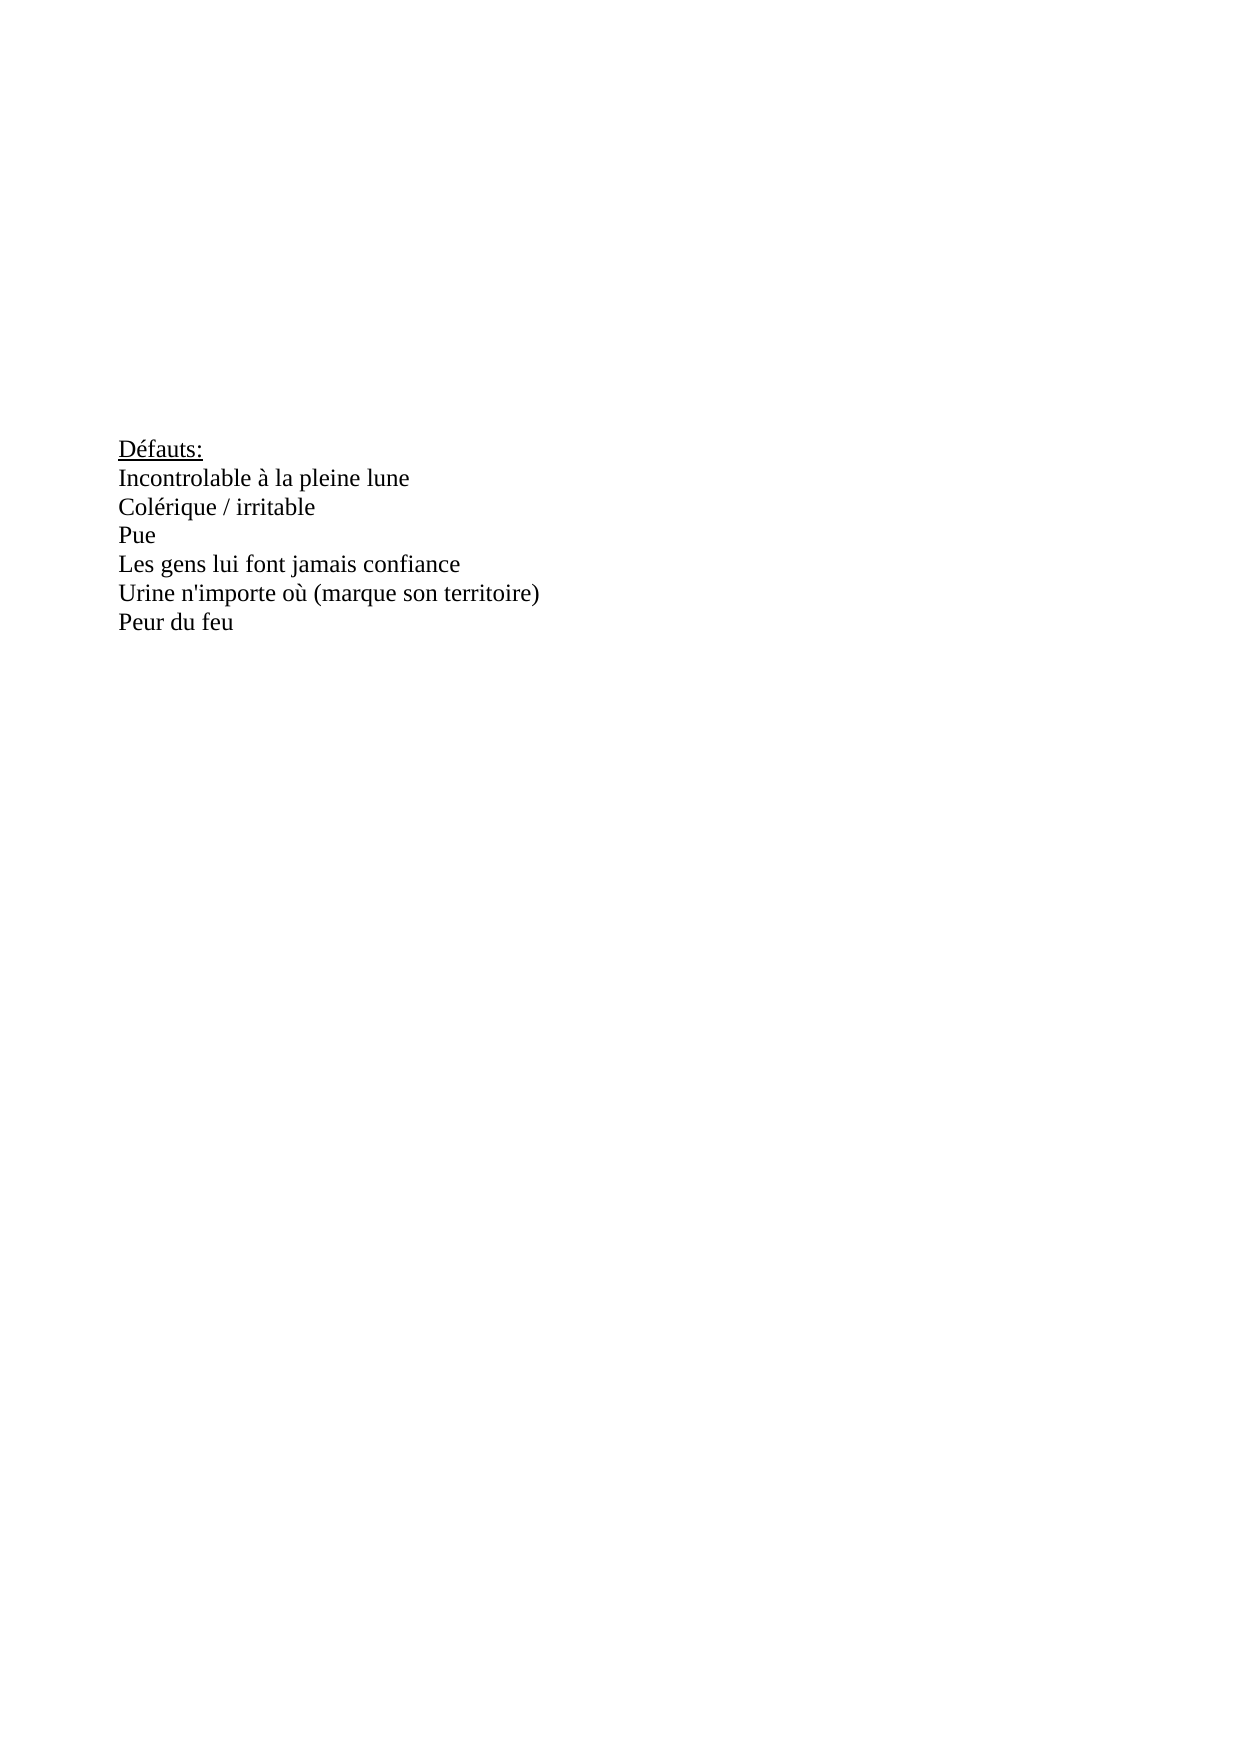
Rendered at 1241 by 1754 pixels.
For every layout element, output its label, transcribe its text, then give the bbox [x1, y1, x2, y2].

text Urine n'importe où (marque son territoire) [118, 578, 1122, 607]
text Les gens lui font jamais confiance [118, 549, 1122, 578]
text Pue [118, 521, 1122, 549]
text Défauts: [118, 434, 1122, 463]
text Colérique / irritable [118, 492, 1122, 521]
text Incontrolable à la pleine lune [118, 463, 1122, 492]
text Peur du feu [118, 607, 1122, 636]
